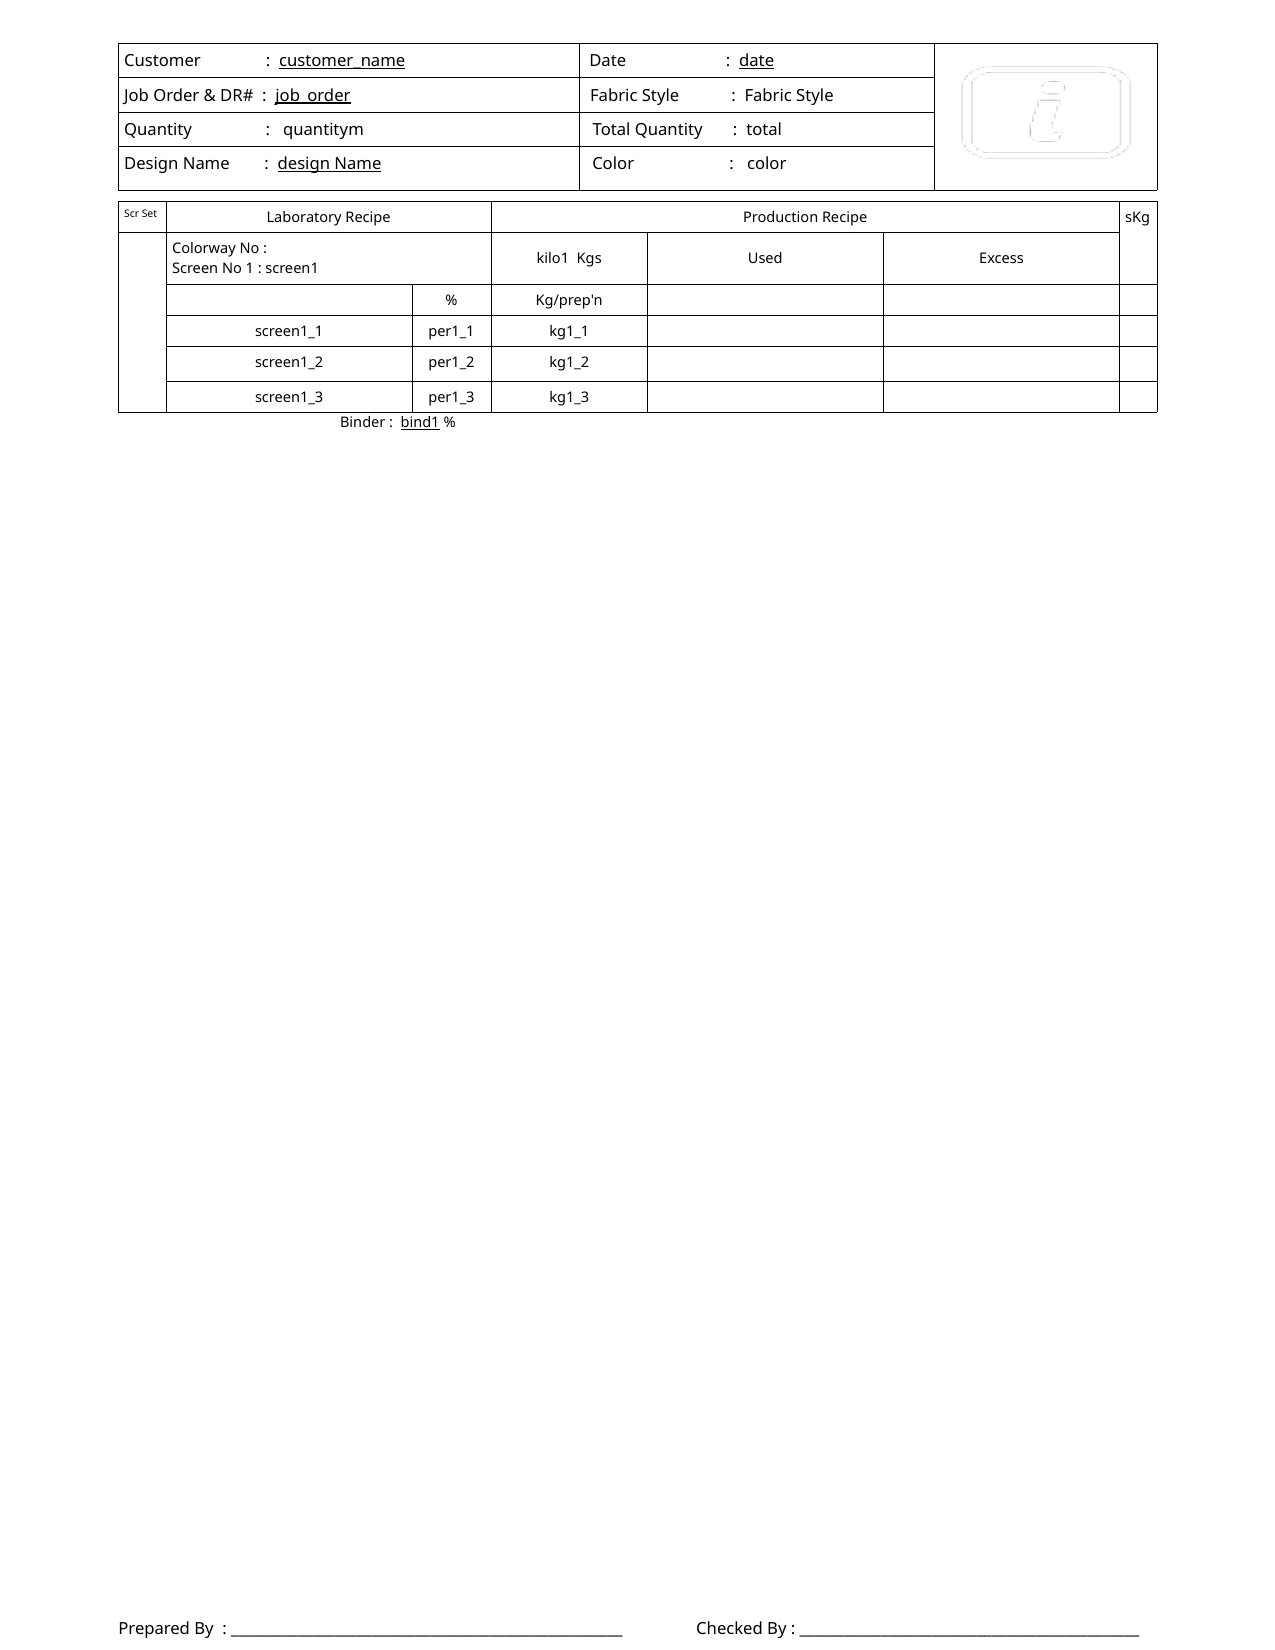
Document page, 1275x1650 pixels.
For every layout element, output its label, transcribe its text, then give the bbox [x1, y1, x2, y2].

table_cell [648, 347, 883, 381]
table_cell Fabric Style : Fabric Style [580, 78, 934, 112]
table_cell kg1_3 [492, 382, 647, 412]
table_cell [1120, 382, 1157, 412]
table_cell [167, 285, 412, 315]
table_cell [884, 285, 1119, 315]
table_cell Colorway No : Screen No 1 : screen1 [167, 233, 491, 283]
table_cell kilo1 Kgs [492, 233, 647, 283]
table_header Production Recipe [492, 202, 1119, 232]
table_cell screen1_2 [167, 347, 412, 381]
table_cell kg1_1 [492, 316, 647, 346]
table_header Customer : customer_name [119, 44, 579, 77]
table_cell [1120, 316, 1157, 346]
table_cell [884, 382, 1119, 412]
table_cell per1_3 [413, 382, 491, 412]
table_cell % [413, 285, 491, 315]
table_cell Used [648, 233, 883, 283]
table_cell [648, 316, 883, 346]
table_cell per1_2 [413, 347, 491, 381]
table_cell Color : color [580, 147, 934, 190]
text Binder : bind1 % [118, 413, 1157, 432]
table_cell Design Name : design Name [119, 147, 579, 190]
table_cell [884, 347, 1119, 381]
table_header [935, 44, 1157, 190]
table_cell kg1_2 [492, 347, 647, 381]
table_cell [884, 316, 1119, 346]
table_cell per1_1 [413, 316, 491, 346]
table_cell [648, 382, 883, 412]
table_cell [1120, 285, 1157, 315]
table_cell screen1_1 [167, 316, 412, 346]
table_cell screen1_3 [167, 382, 412, 412]
picture [941, 48, 1148, 179]
table_cell Job Order & DR# : job_order [119, 78, 579, 112]
table_header Laboratory Recipe [167, 202, 491, 232]
table_header Scr Set [119, 202, 166, 232]
table_cell [1120, 347, 1157, 381]
table_cell Quantity : quantitym [119, 113, 579, 146]
table_header sKg [1120, 202, 1157, 283]
table_cell Kg/prep'n [492, 285, 647, 315]
table_cell Excess [884, 233, 1119, 283]
table_cell [648, 285, 883, 315]
table_header Date : date [580, 44, 934, 77]
table_cell [119, 233, 166, 412]
table_cell Total Quantity : total [580, 113, 934, 146]
